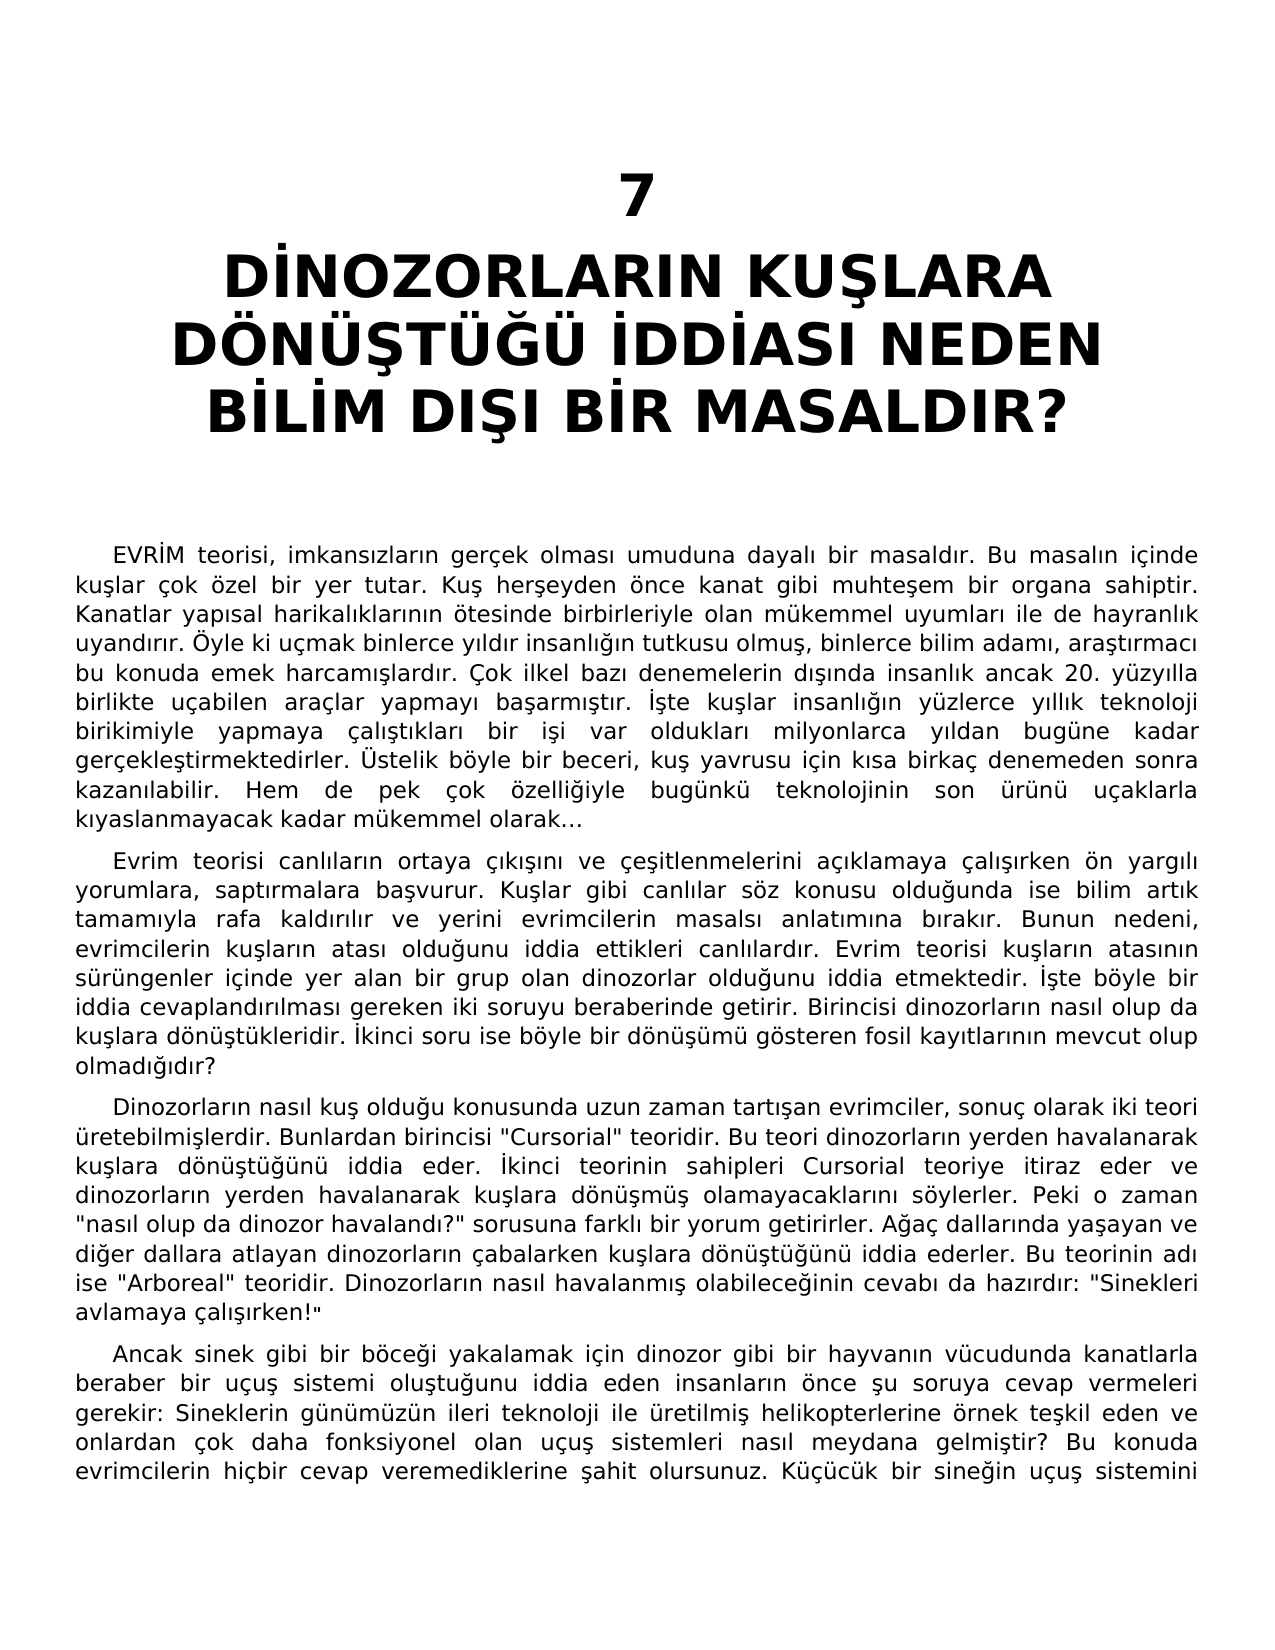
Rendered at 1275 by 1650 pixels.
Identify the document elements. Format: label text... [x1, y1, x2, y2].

text Dinozorların nasıl kuş olduğu konusunda uzun zaman tartışan evrimciler, sonuç olarak iki teori üretebilmişlerdir. Bunlardan birincisi "Cursorial" teoridir. Bu teori dinozorların yerden havalanarak kuşlara dönüştüğünü iddia eder. İkinci teorinin sahipleri Cursorial teoriye itiraz eder ve dinozorların yerden havalanarak kuşlara dönüşmüş olamayacaklarını söylerler. Peki o zaman "nasıl olup da dinozor havalandı?" sorusuna farklı bir yorum getirirler. Ağaç dallarında yaşayan ve diğer dallara atlayan dinozorların çabalarken kuşlara dönüştüğünü iddia ederler. Bu teorinin adı ise "Arboreal" teoridir. Dinozorların nasıl havalanmış olabileceğinin cevabı da hazırdır: "Sinekleri avlamaya çalışırken!" [75, 1094, 1200, 1326]
subtitle DİNOZORLARIN KUŞLARA DÖNÜŞTÜĞÜ İDDİASI NEDEN BİLİM DIŞI BİR MASALDIR? [75, 243, 1200, 447]
text Evrim teorisi canlıların ortaya çıkışını ve çeşitlenmelerini açıklamaya çalışırken ön yargılı yorumlara, saptırmalara başvurur. Kuşlar gibi canlılar söz konusu olduğunda ise bilim artık tamamıyla rafa kaldırılır ve yerini evrimcilerin masalsı anlatımına bırakır. Bunun nedeni, evrimcilerin kuşların atası olduğunu iddia ettikleri canlılardır. Evrim teorisi kuşların atasının sürüngenler içinde yer alan bir grup olan dinozorlar olduğunu iddia etmektedir. İşte böyle bir iddia cevaplandırılması gereken iki soruyu beraberinde getirir. Birincisi dinozorların nasıl olup da kuşlara dönüştükleridir. İkinci soru ise böyle bir dönüşümü gösteren fosil kayıtlarının mevcut olup olmadığıdır? [75, 848, 1200, 1079]
text Ancak sinek gibi bir böceği yakalamak için dinozor gibi bir hayvanın vücudunda kanatlarla beraber bir uçuş sistemi oluştuğunu iddia eden insanların önce şu soruya cevap vermeleri gerekir: Sineklerin günümüzün ileri teknoloji ile üretilmiş helikopterlerine örnek teşkil eden ve onlardan çok daha fonksiyonel olan uçuş sistemleri nasıl meydana gelmiştir? Bu konuda evrimcilerin hiçbir cevap veremediklerine şahit olursunuz. Küçücük bir sineğin uçuş sistemini [75, 1341, 1200, 1485]
text EVRİM teorisi, imkansızların gerçek olması umuduna dayalı bir masaldır. Bu masalın içinde kuşlar çok özel bir yer tutar. Kuş herşeyden önce kanat gibi muhteşem bir organa sahiptir. Kanatlar yapısal harikalıklarının ötesinde birbirleriyle olan mükemmel uyumları ile de hayranlık uyandırır. Öyle ki uçmak binlerce yıldır insanlığın tutkusu olmuş, binlerce bilim adamı, araştırmacı bu konuda emek harcamışlardır. Çok ilkel bazı denemelerin dışında insanlık ancak 20. yüzyılla birlikte uçabilen araçlar yapmayı başarmıştır. İşte kuşlar insanlığın yüzlerce yıllık teknoloji birikimiyle yapmaya çalıştıkları bir işi var oldukları milyonlarca yıldan bugüne kadar gerçekleştirmektedirler. Üstelik böyle bir beceri, kuş yavrusu için kısa birkaç denemeden sonra kazanılabilir. Hem de pek çok özelliğiyle bugünkü teknolojinin son ürünü uçaklarla kıyaslanmayacak kadar mükemmel olarak… [75, 543, 1200, 833]
subtitle 7 [75, 162, 1200, 230]
